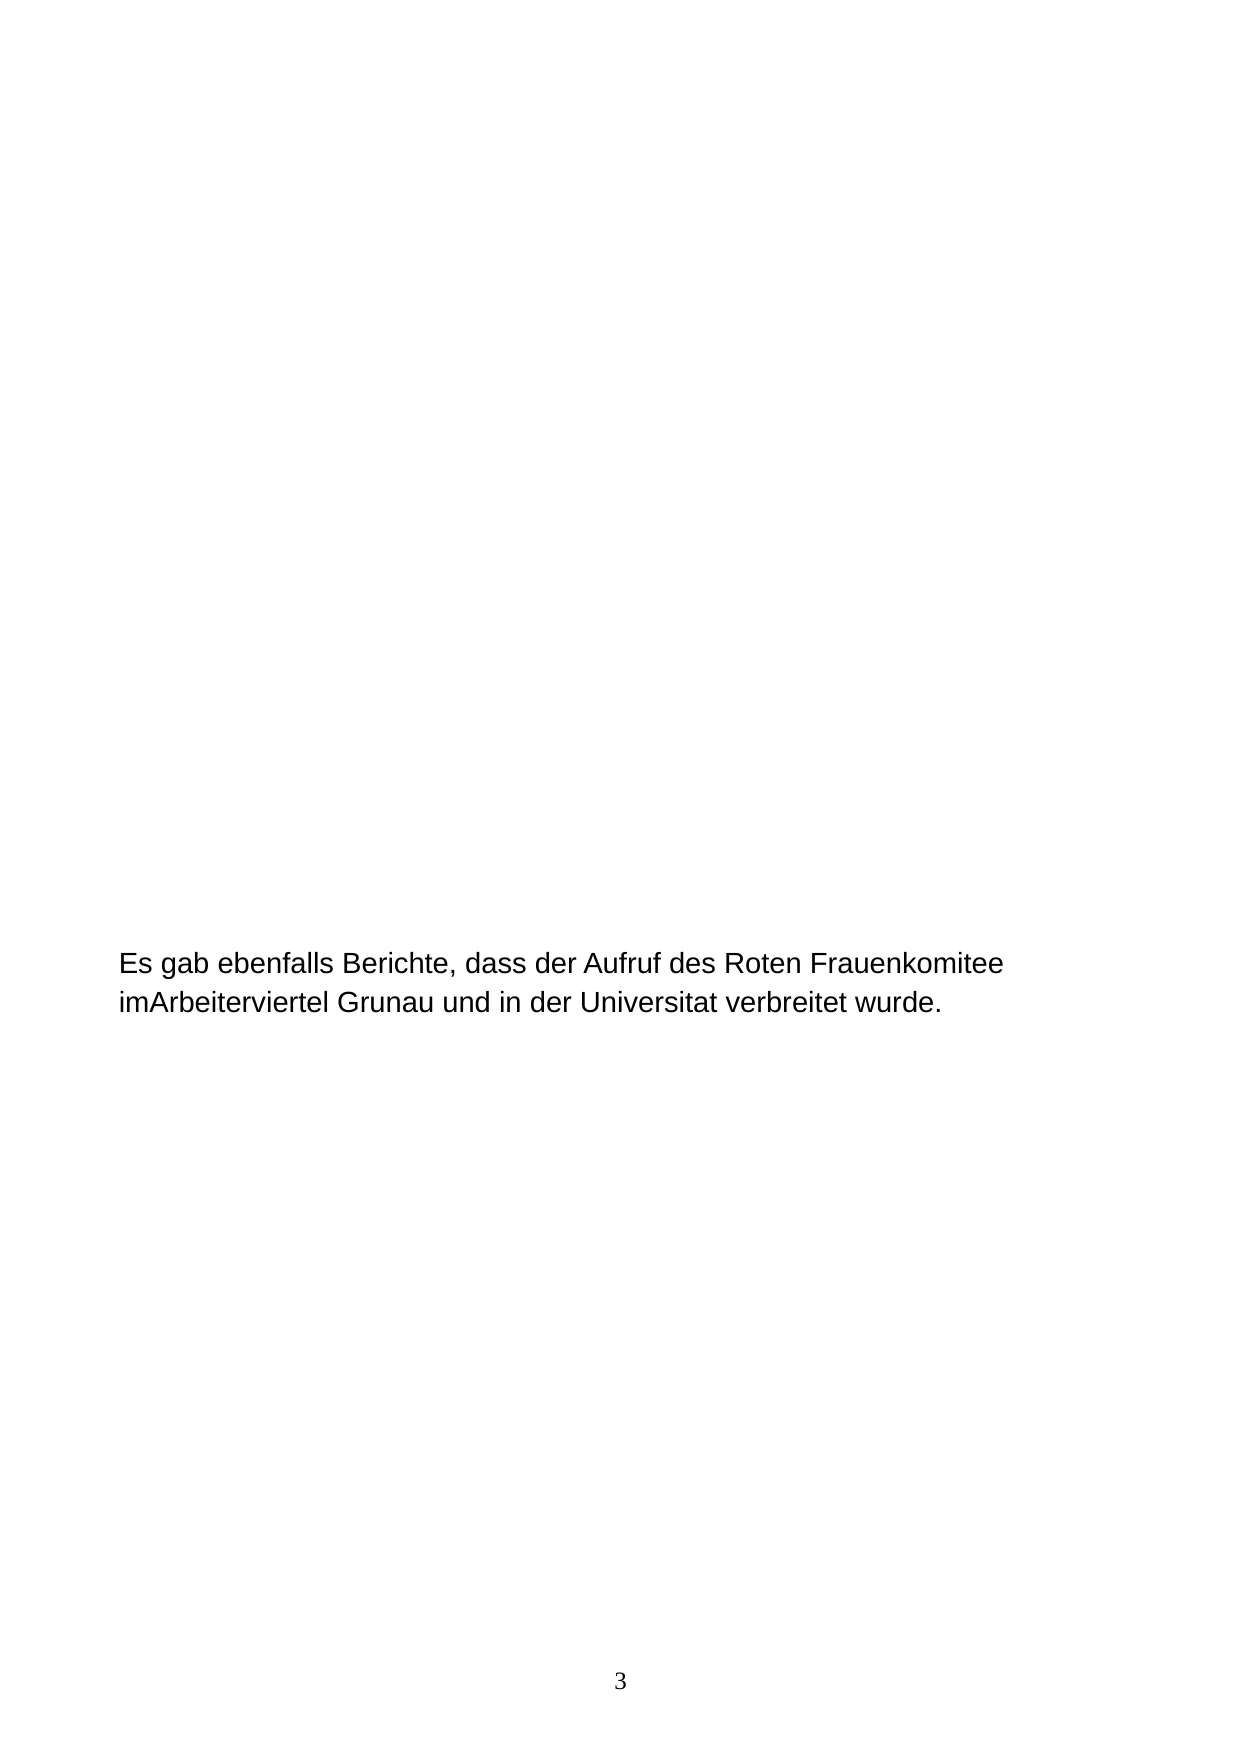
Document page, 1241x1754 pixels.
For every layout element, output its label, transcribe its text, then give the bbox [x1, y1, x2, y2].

text Es gab ebenfalls Berichte, dass der Aufruf des Roten Frauenkomitee imArbeiterviertel Grunau und in der Universitat verbreitet wurde. [118, 946, 1122, 1018]
